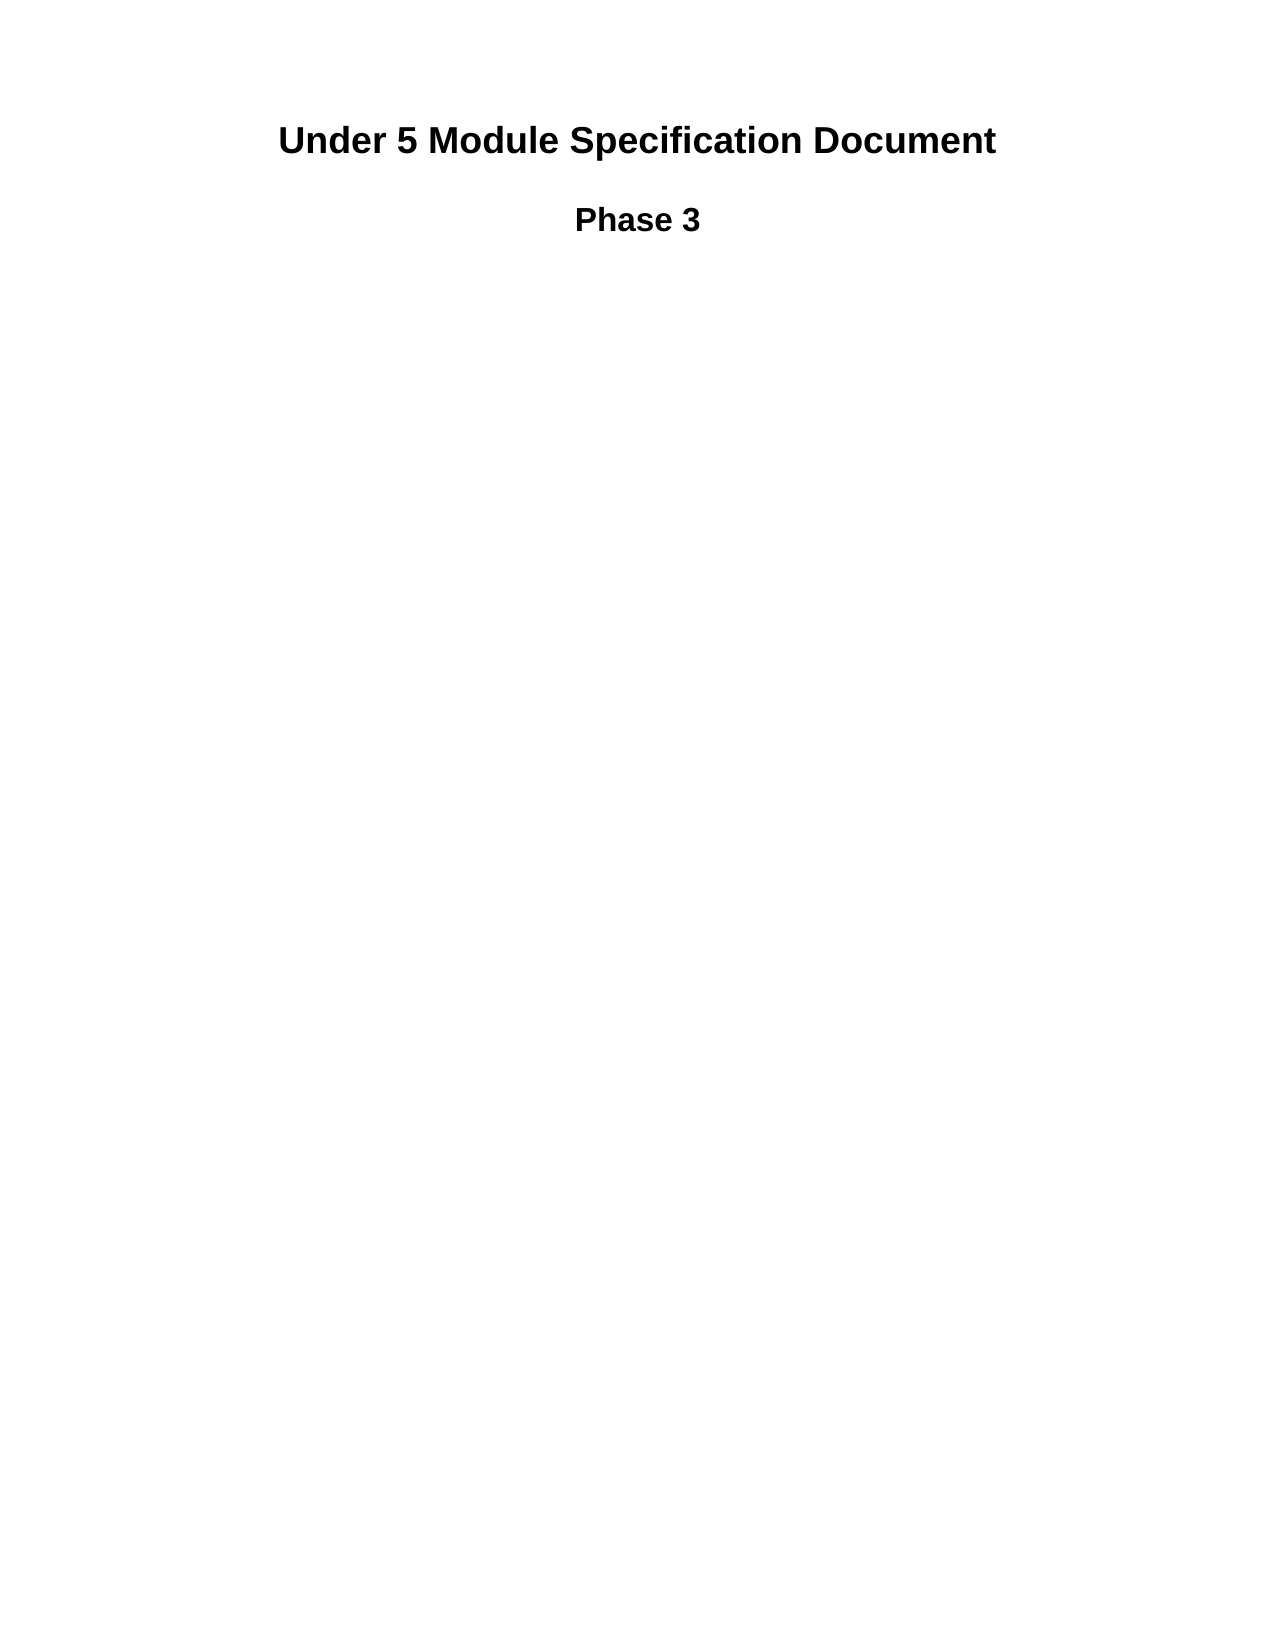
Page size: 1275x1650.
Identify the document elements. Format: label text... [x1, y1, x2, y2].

text Under 5 Module Specification Document [118, 118, 1157, 161]
text Phase 3 [118, 200, 1157, 238]
